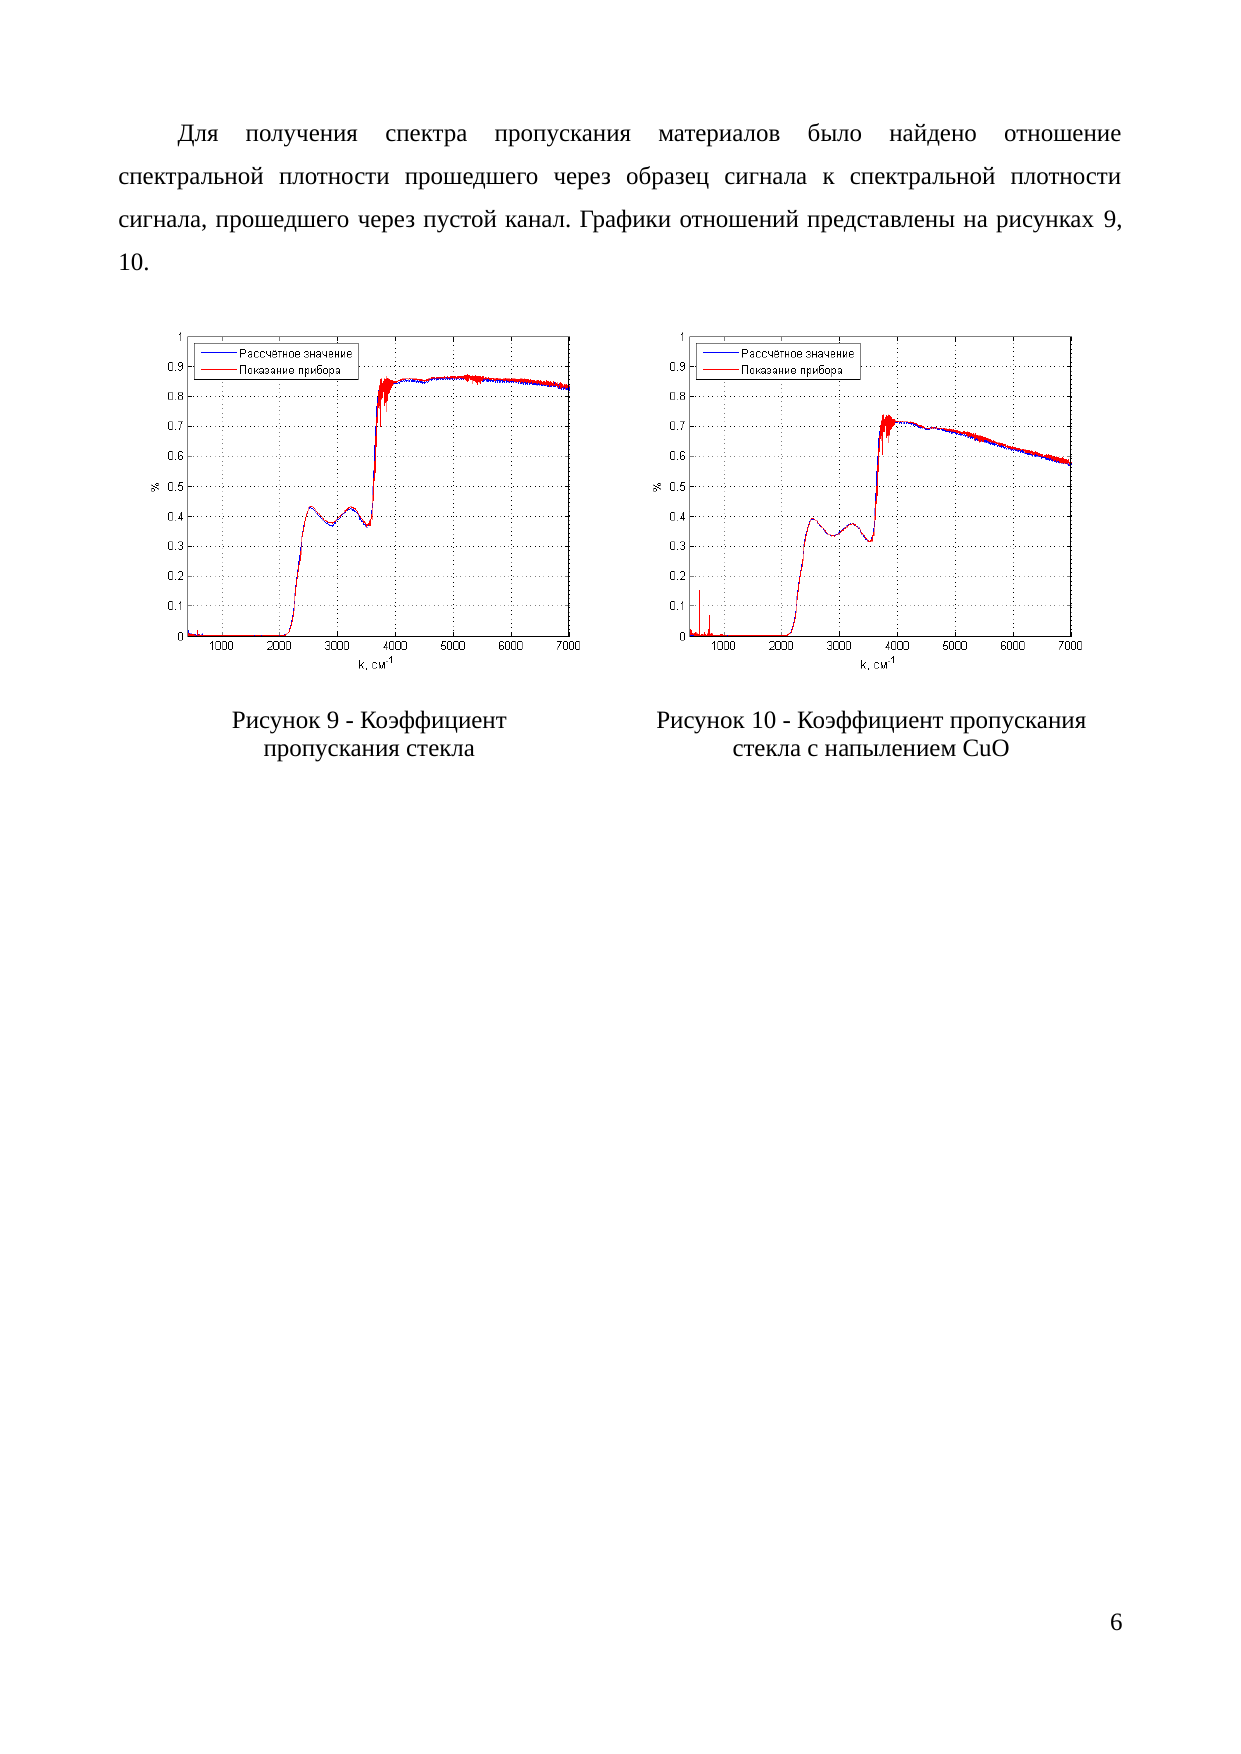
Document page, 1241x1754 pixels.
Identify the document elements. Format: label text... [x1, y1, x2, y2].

picture [123, 308, 615, 676]
table_header Рисунок 9 - Коэффициент пропускания стекла [118, 303, 620, 768]
table_header Рисунок 10 - Коэффициент пропускания стекла с напылением CuO [620, 303, 1122, 768]
picture [625, 308, 1117, 676]
text Для получения спектра пропускания материалов было найдено отношение спектральной плотности прошедшего через образец сигнала к спектральной плотности сигнала, прошедшего через пустой канал. Графики отношений представлены на рисунках 9, 10. [118, 118, 1122, 276]
